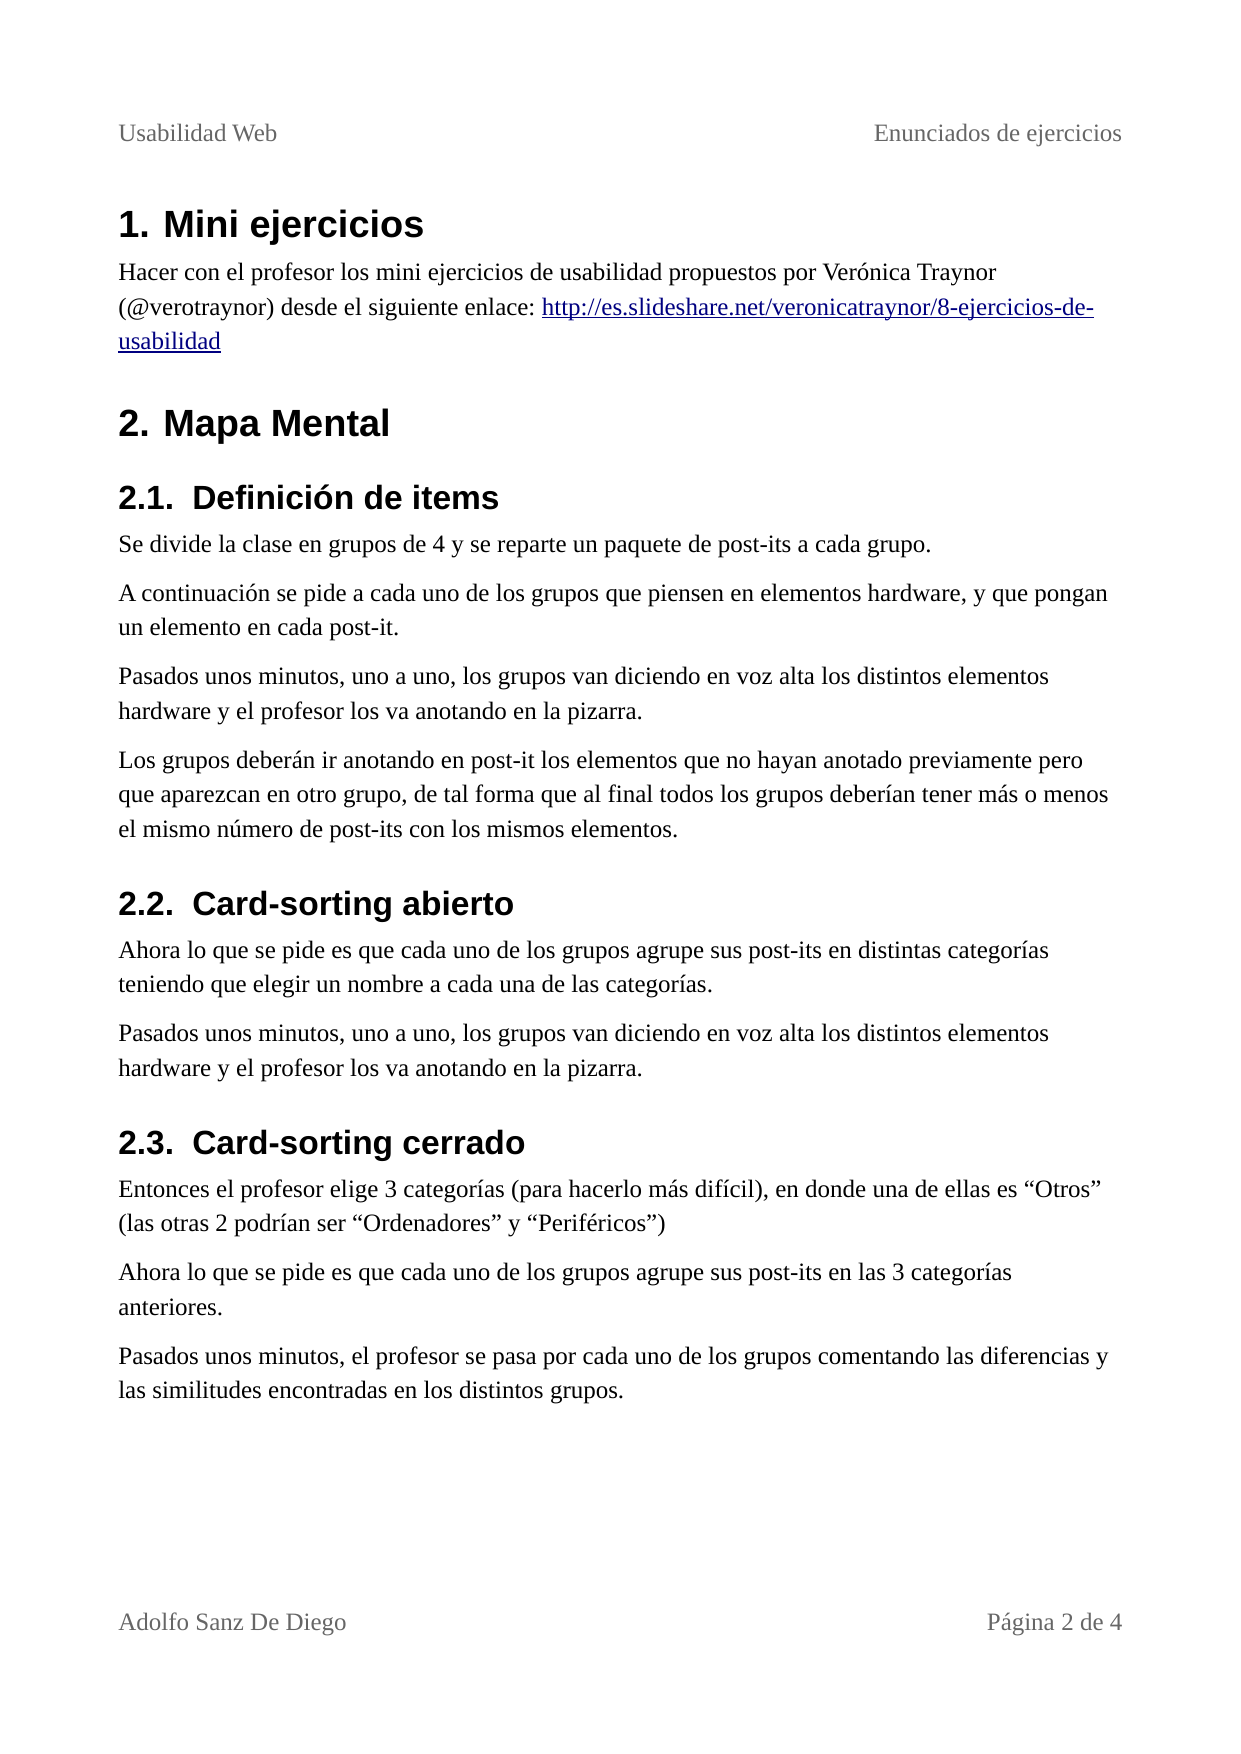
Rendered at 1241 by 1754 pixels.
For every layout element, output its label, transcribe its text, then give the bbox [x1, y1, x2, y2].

subtitle Mini ejercicios [118, 201, 1122, 245]
text Entonces el profesor elige 3 categorías (para hacerlo más difícil), en donde una de ellas es “Otros” (las otras 2 podrían ser “Ordenadores” y “Periféricos”) [118, 1174, 1122, 1237]
text Pasados unos minutos, uno a uno, los grupos van diciendo en voz alta los distintos elementos hardware y el profesor los va anotando en la pizarra. [118, 1018, 1122, 1082]
text Los grupos deberán ir anotando en post-it los elementos que no hayan anotado previamente pero que aparezcan en otro grupo, de tal forma que al final todos los grupos deberían tener más o menos el mismo número de post-its con los mismos elementos. [118, 745, 1122, 842]
subtitle Card-sorting abierto [118, 884, 1122, 922]
text Ahora lo que se pide es que cada uno de los grupos agrupe sus post-its en distintas categorías teniendo que elegir un nombre a cada una de las categorías. [118, 935, 1122, 998]
subtitle Card-sorting cerrado [118, 1123, 1122, 1161]
text Se divide la clase en grupos de 4 y se reparte un paquete de post-its a cada grupo. [118, 529, 1122, 557]
subtitle Definición de items [118, 477, 1122, 516]
text Pasados unos minutos, el profesor se pasa por cada uno de los grupos comentando las diferencias y las similitudes encontradas en los distintos grupos. [118, 1341, 1122, 1404]
text Ahora lo que se pide es que cada uno de los grupos agrupe sus post-its en las 3 categorías anteriores. [118, 1257, 1122, 1321]
text Hacer con el profesor los mini ejercicios de usabilidad propuestos por Verónica Traynor (@verotraynor) desde el siguiente enlace: http://es.slideshare.net/veronicatraynor/8-ejercicios-de-usabilidad [118, 257, 1122, 355]
subtitle Mapa Mental [118, 401, 1122, 444]
text A continuación se pide a cada uno de los grupos que piensen en elementos hardware, y que pongan un elemento en cada post-it. [118, 578, 1122, 641]
text Pasados unos minutos, uno a uno, los grupos van diciendo en voz alta los distintos elementos hardware y el profesor los va anotando en la pizarra. [118, 661, 1122, 724]
